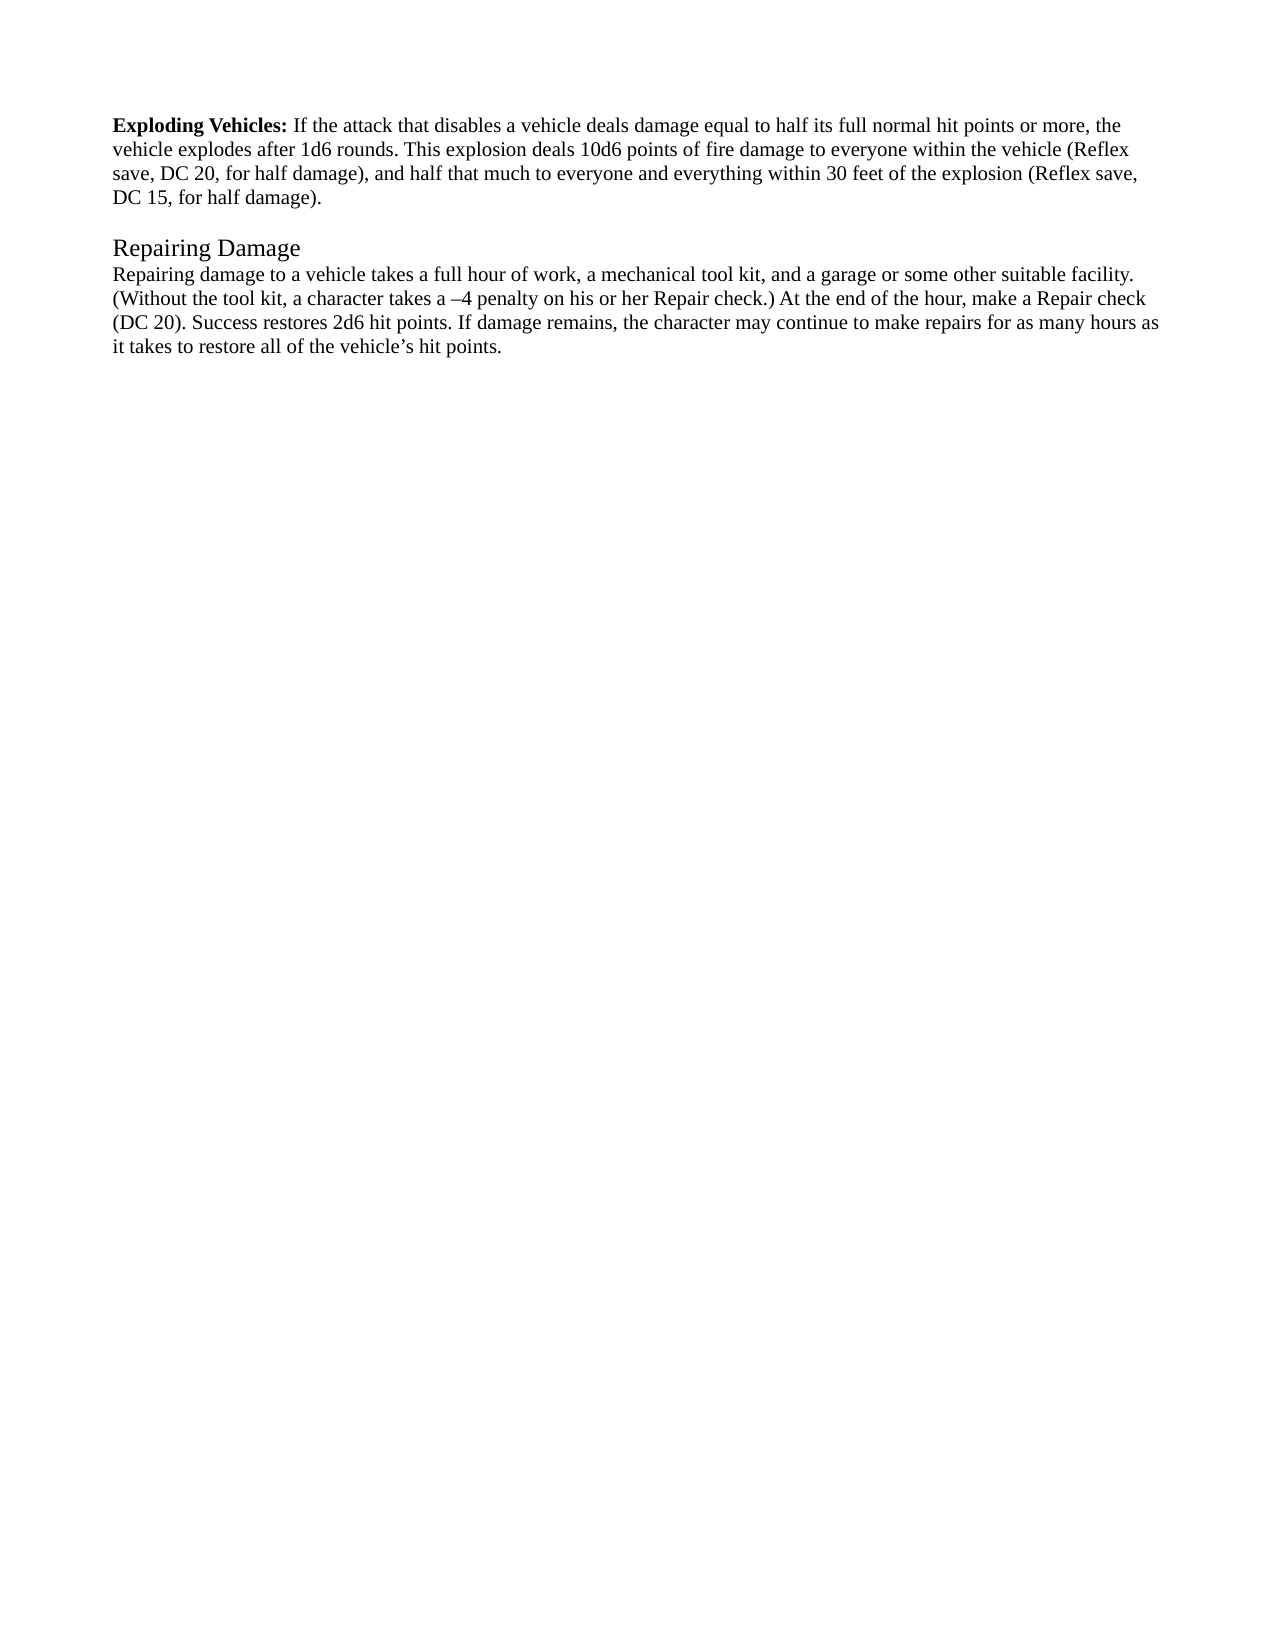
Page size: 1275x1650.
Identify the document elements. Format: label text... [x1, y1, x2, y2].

text Repairing damage to a vehicle takes a full hour of work, a mechanical tool kit, and a garage or some other suitable facility. (Without the tool kit, a character takes a –4 penalty on his or her Repair check.) At the end of the hour, make a Repair check (DC 20). Success restores 2d6 hit points. If damage remains, the character may continue to make repairs for as many hours as it takes to restore all of the vehicle’s hit points. [112, 262, 1162, 358]
subtitle Repairing Damage [112, 233, 1162, 262]
text Exploding Vehicles: If the attack that disables a vehicle deals damage equal to half its full normal hit points or more, the vehicle explodes after 1d6 rounds. This explosion deals 10d6 points of fire damage to everyone within the vehicle (Reflex save, DC 20, for half damage), and half that much to everyone and everything within 30 feet of the explosion (Reflex save, DC 15, for half damage). [112, 112, 1162, 209]
